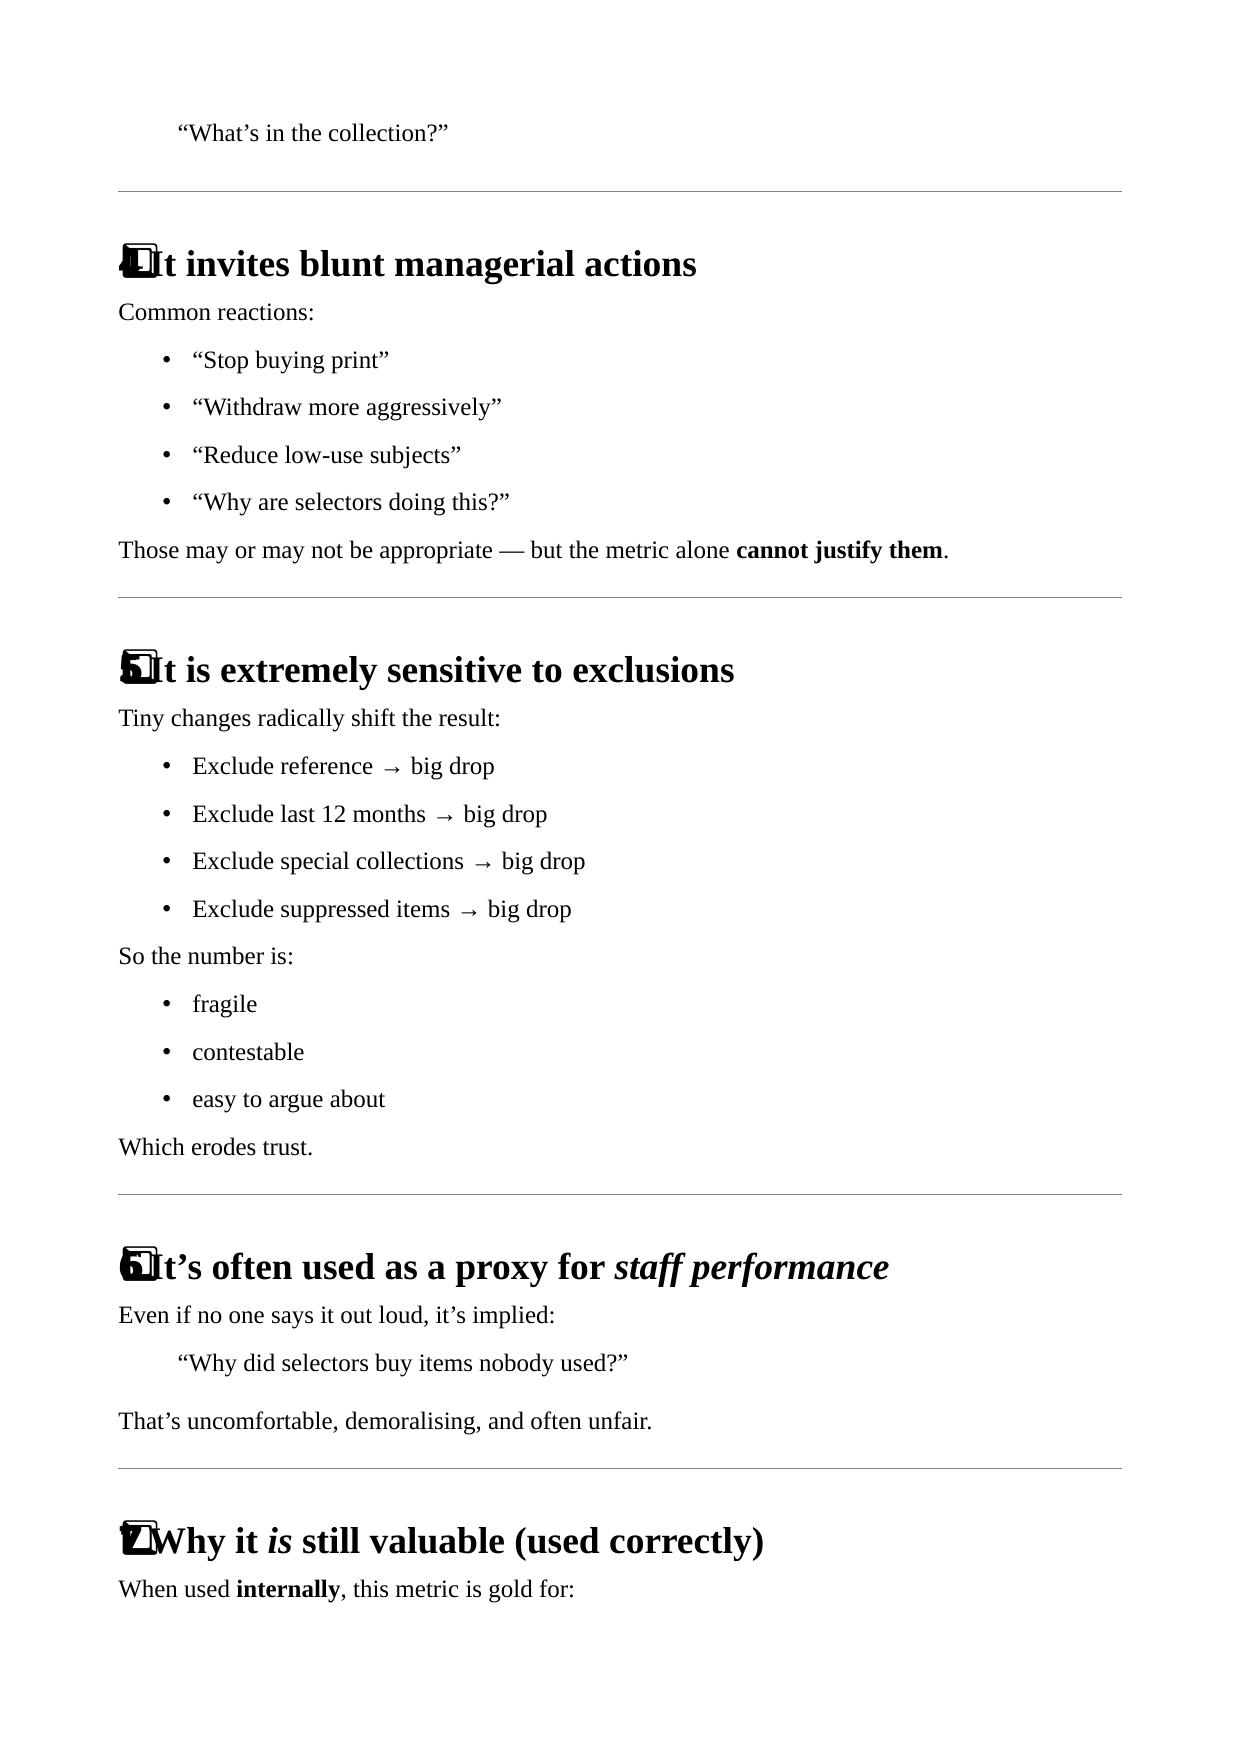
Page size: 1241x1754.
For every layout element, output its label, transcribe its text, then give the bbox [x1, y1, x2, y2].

text When used internally, this metric is gold for: [118, 1574, 1122, 1603]
text “What’s in the collection?” [177, 118, 1063, 147]
list Exclude last 12 months → big drop [162, 799, 1122, 827]
list “Withdraw more aggressively” [162, 392, 1122, 421]
text Those may or may not be appropriate — but the metric alone cannot justify them. [118, 535, 1122, 564]
list easy to argue about [162, 1084, 1122, 1113]
list fragile [162, 989, 1122, 1018]
list “Stop buying print” [162, 345, 1122, 373]
list Exclude reference → big drop [162, 751, 1122, 780]
list Exclude special collections → big drop [162, 846, 1122, 875]
text Common reactions: [118, 297, 1122, 326]
subtitle 4️⃣ It invites blunt managerial actions [118, 241, 1122, 284]
subtitle 5️⃣ It is extremely sensitive to exclusions [118, 648, 1122, 691]
text Tiny changes radically shift the result: [118, 703, 1122, 732]
subtitle 6️⃣ It’s often used as a proxy for staff performance [118, 1244, 1122, 1288]
text “Why did selectors buy items nobody used?” [177, 1348, 1063, 1377]
list Exclude suppressed items → big drop [162, 894, 1122, 923]
text Which erodes trust. [118, 1132, 1122, 1161]
list “Why are selectors doing this?” [162, 487, 1122, 516]
text So the number is: [118, 941, 1122, 970]
subtitle 7️⃣ Why it is still valuable (used correctly) [118, 1519, 1122, 1562]
text That’s uncomfortable, demoralising, and often unfair. [118, 1406, 1122, 1435]
list “Reduce low-use subjects” [162, 440, 1122, 469]
text Even if no one says it out loud, it’s implied: [118, 1300, 1122, 1329]
list contestable [162, 1037, 1122, 1065]
